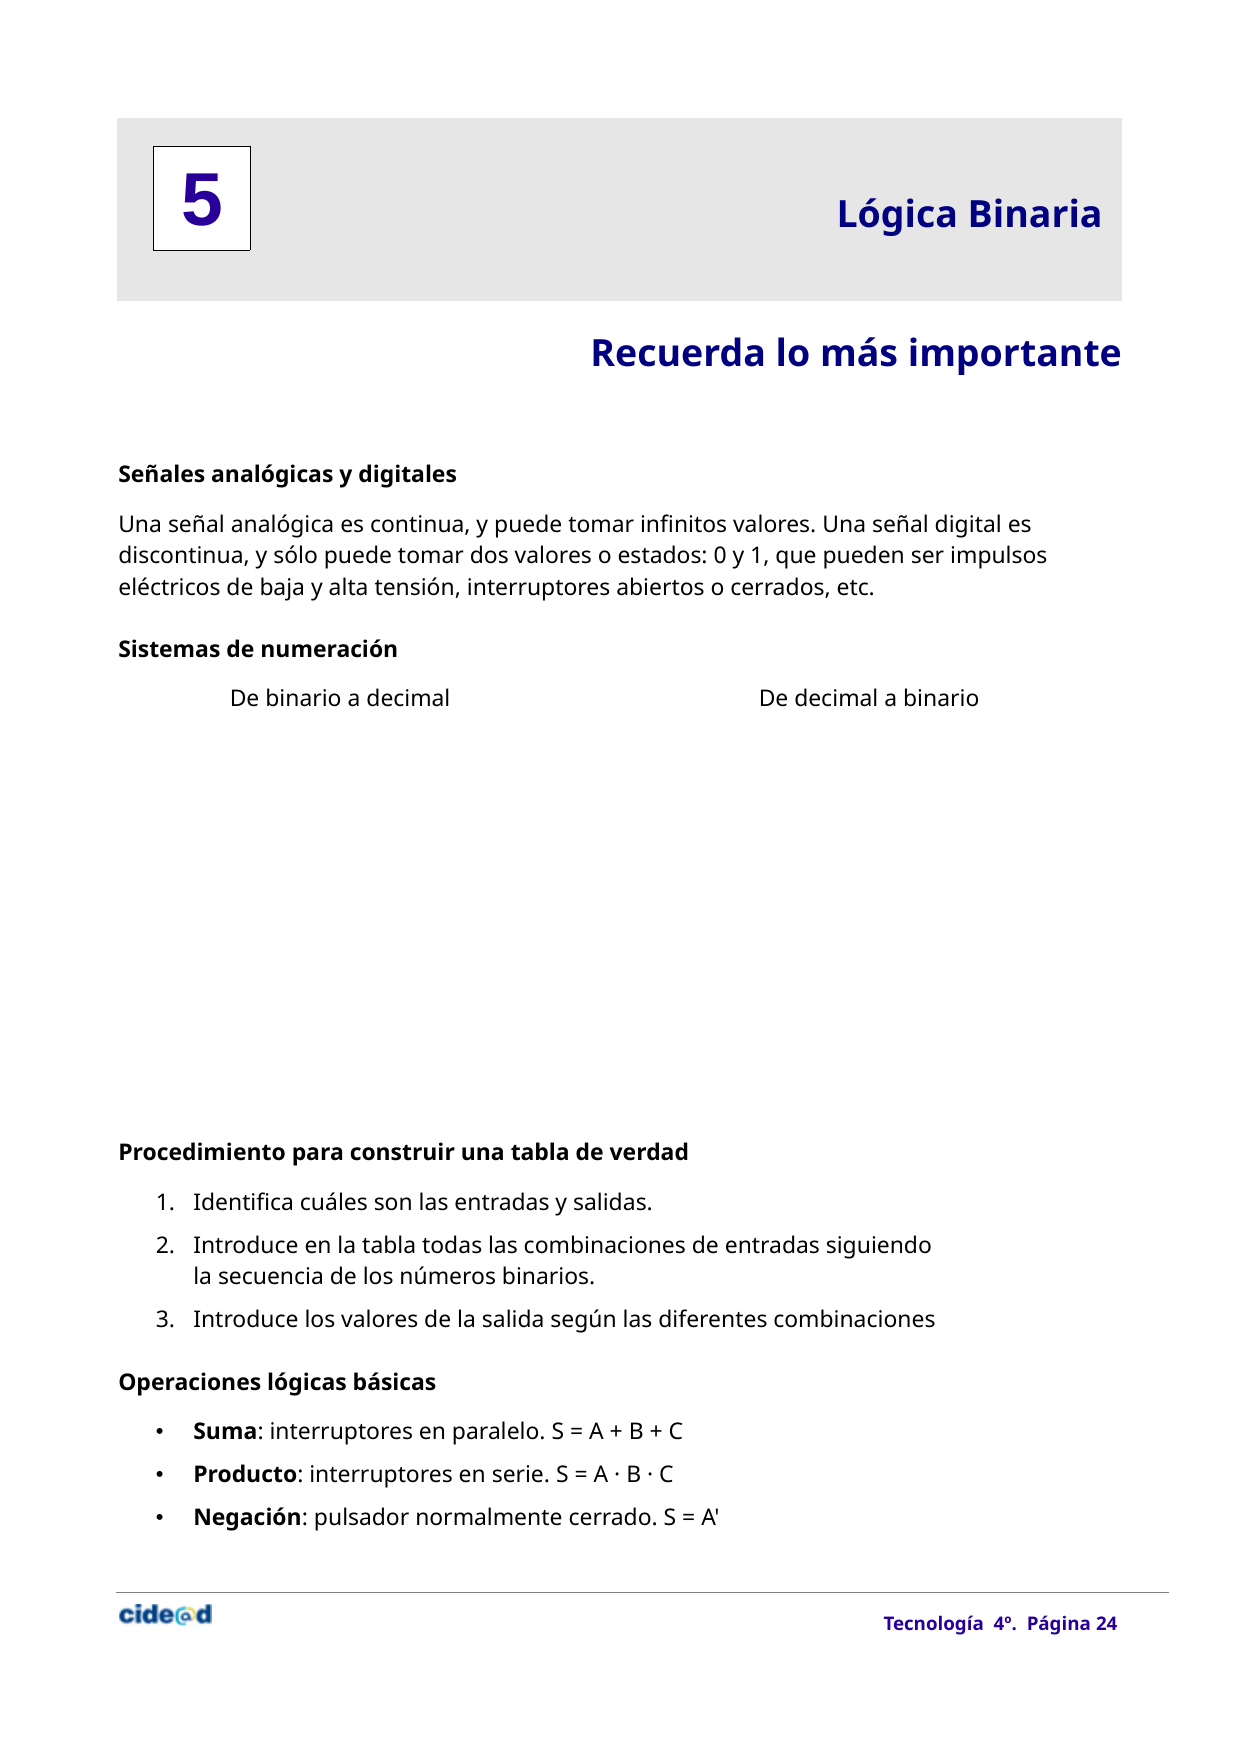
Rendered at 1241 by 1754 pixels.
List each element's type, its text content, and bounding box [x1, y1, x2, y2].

table_cell [118, 720, 621, 1080]
list Identifica cuáles son las entradas y salidas. [156, 1186, 1122, 1217]
list Introduce los valores de la salida según las diferentes combinaciones [156, 1303, 1122, 1334]
picture [118, 1604, 212, 1627]
table_header De binario a decimal [118, 676, 621, 719]
subtitle Señales analógicas y digitales [118, 458, 1122, 489]
list Introduce en la tabla todas las combinaciones de entradas siguiendo la secuencia de los números binarios. [156, 1229, 1122, 1291]
title Recuerda lo más importante [118, 326, 1122, 377]
subtitle Operaciones lógicas básicas [118, 1365, 1122, 1397]
text Una señal analógica es continua, y puede tomar infinitos valores. Una señal digital es discontinua, y sólo puede tomar dos valores o estados: 0 y 1, que pueden ser impulsos eléctricos de baja y alta tensión, interruptores abiertos o cerrados, etc. [118, 508, 1122, 602]
list Producto: interruptores en serie. S = A · B · C [156, 1458, 1122, 1489]
table_cell [621, 720, 1123, 1080]
subtitle Sistemas de numeración [118, 633, 1122, 664]
list Negación: pulsador normalmente cerrado. S = A' [156, 1501, 1122, 1533]
table_header De decimal a binario [621, 676, 1123, 719]
list Suma: interruptores en paralelo. S = A + B + C [156, 1415, 1122, 1446]
subtitle Procedimiento para construir una tabla de verdad [118, 1105, 1122, 1167]
